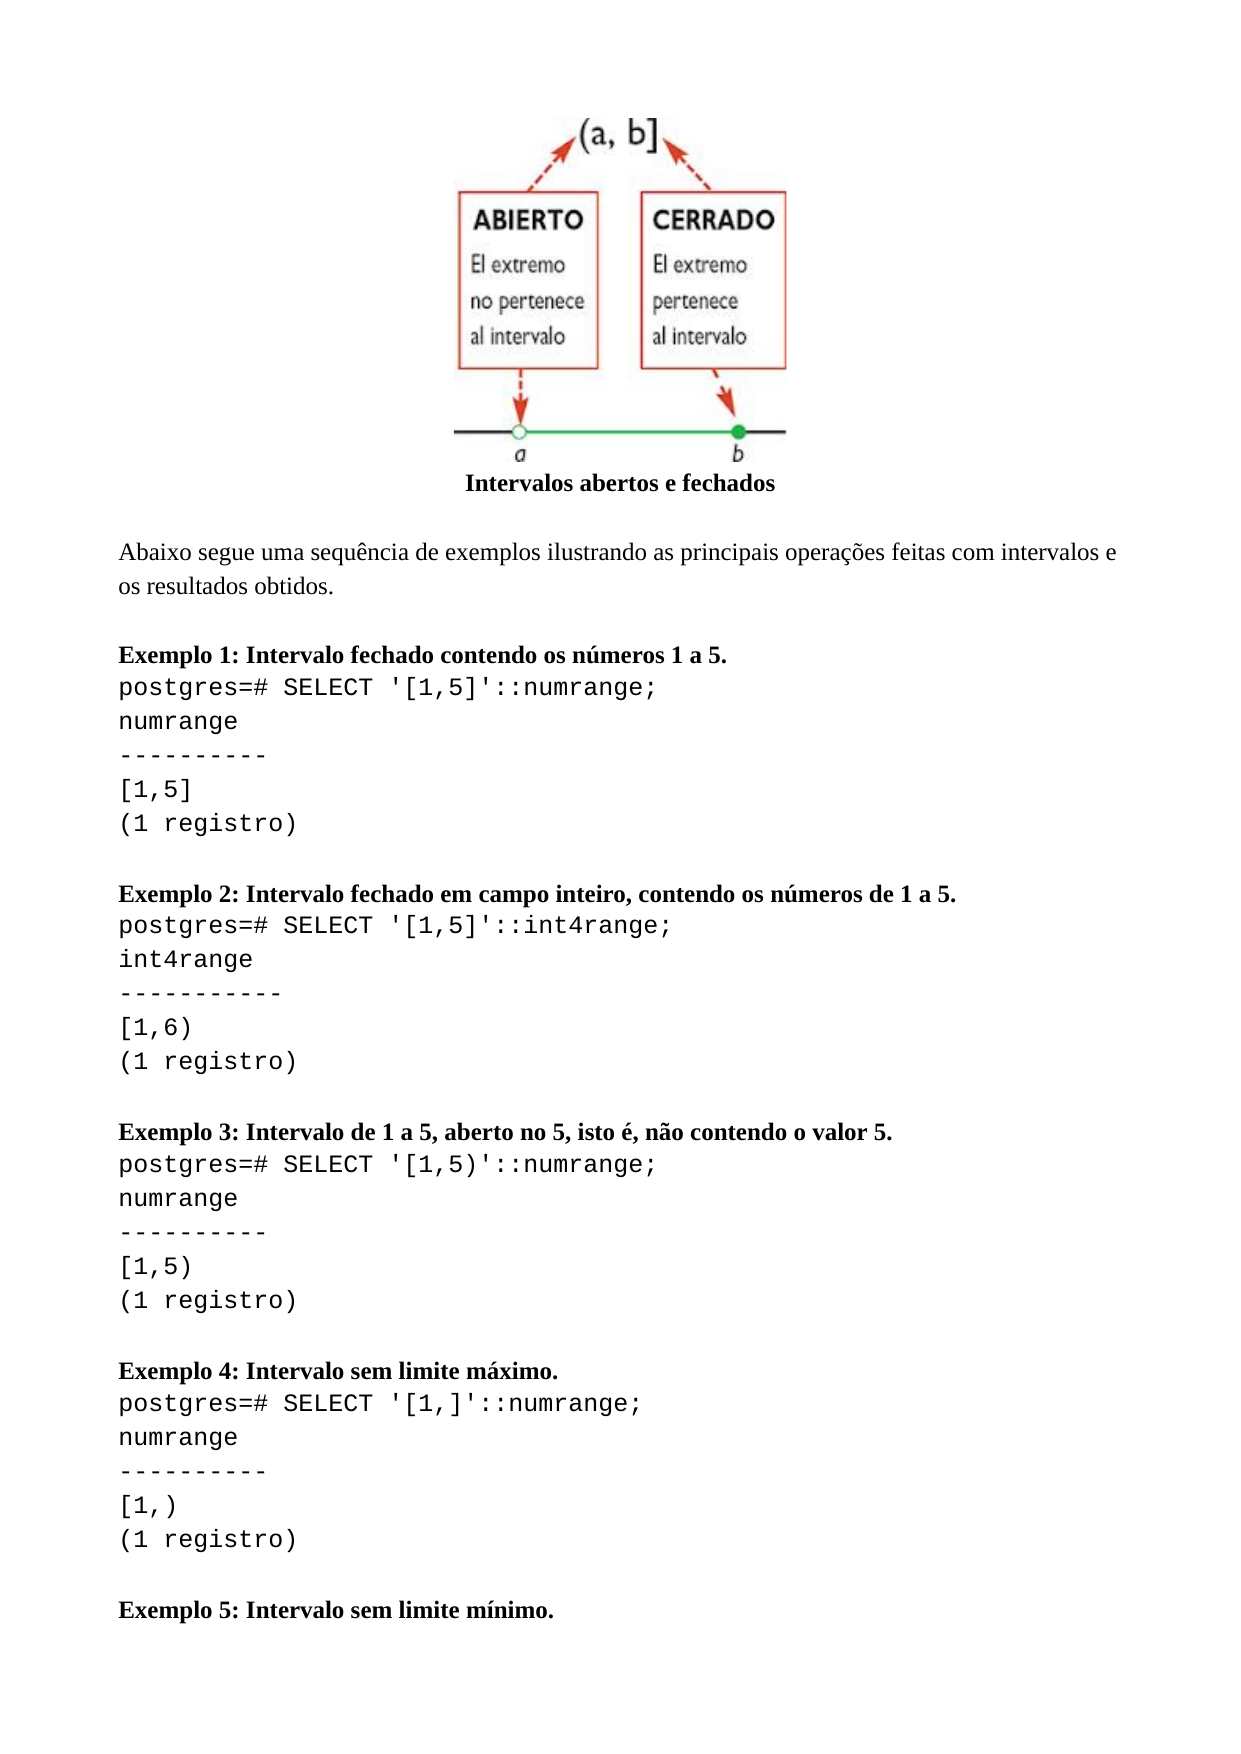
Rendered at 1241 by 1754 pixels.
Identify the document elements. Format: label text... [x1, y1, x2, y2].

text Intervalos abertos e fechados [118, 468, 1122, 496]
text Abaixo segue uma sequência de exemplos ilustrando as principais operações feitas com intervalos e os resultados obtidos. Exemplo 1: Intervalo fechado contendo os números 1 a 5. postgres=# SELECT '[1,5]'::numrange; numrange ---------- [1,5] (1 registro) Exemplo 2: Intervalo fechado em campo inteiro, contendo os números de 1 a 5. postgres=# SELECT '[1,5]'::int4range; int4range ----------- [1,6) (1 registro) Exemplo 3: Intervalo de 1 a 5, aberto no 5, isto é, não contendo o valor 5. postgres=# SELECT '[1,5)'::numrange; numrange ---------- [1,5) (1 registro) Exemplo 4: Intervalo sem limite máximo. postgres=# SELECT '[1,]'::numrange; numrange ---------- [1,) (1 registro) Exemplo 5: Intervalo sem limite mínimo. [118, 502, 1122, 1624]
picture [453, 118, 787, 462]
